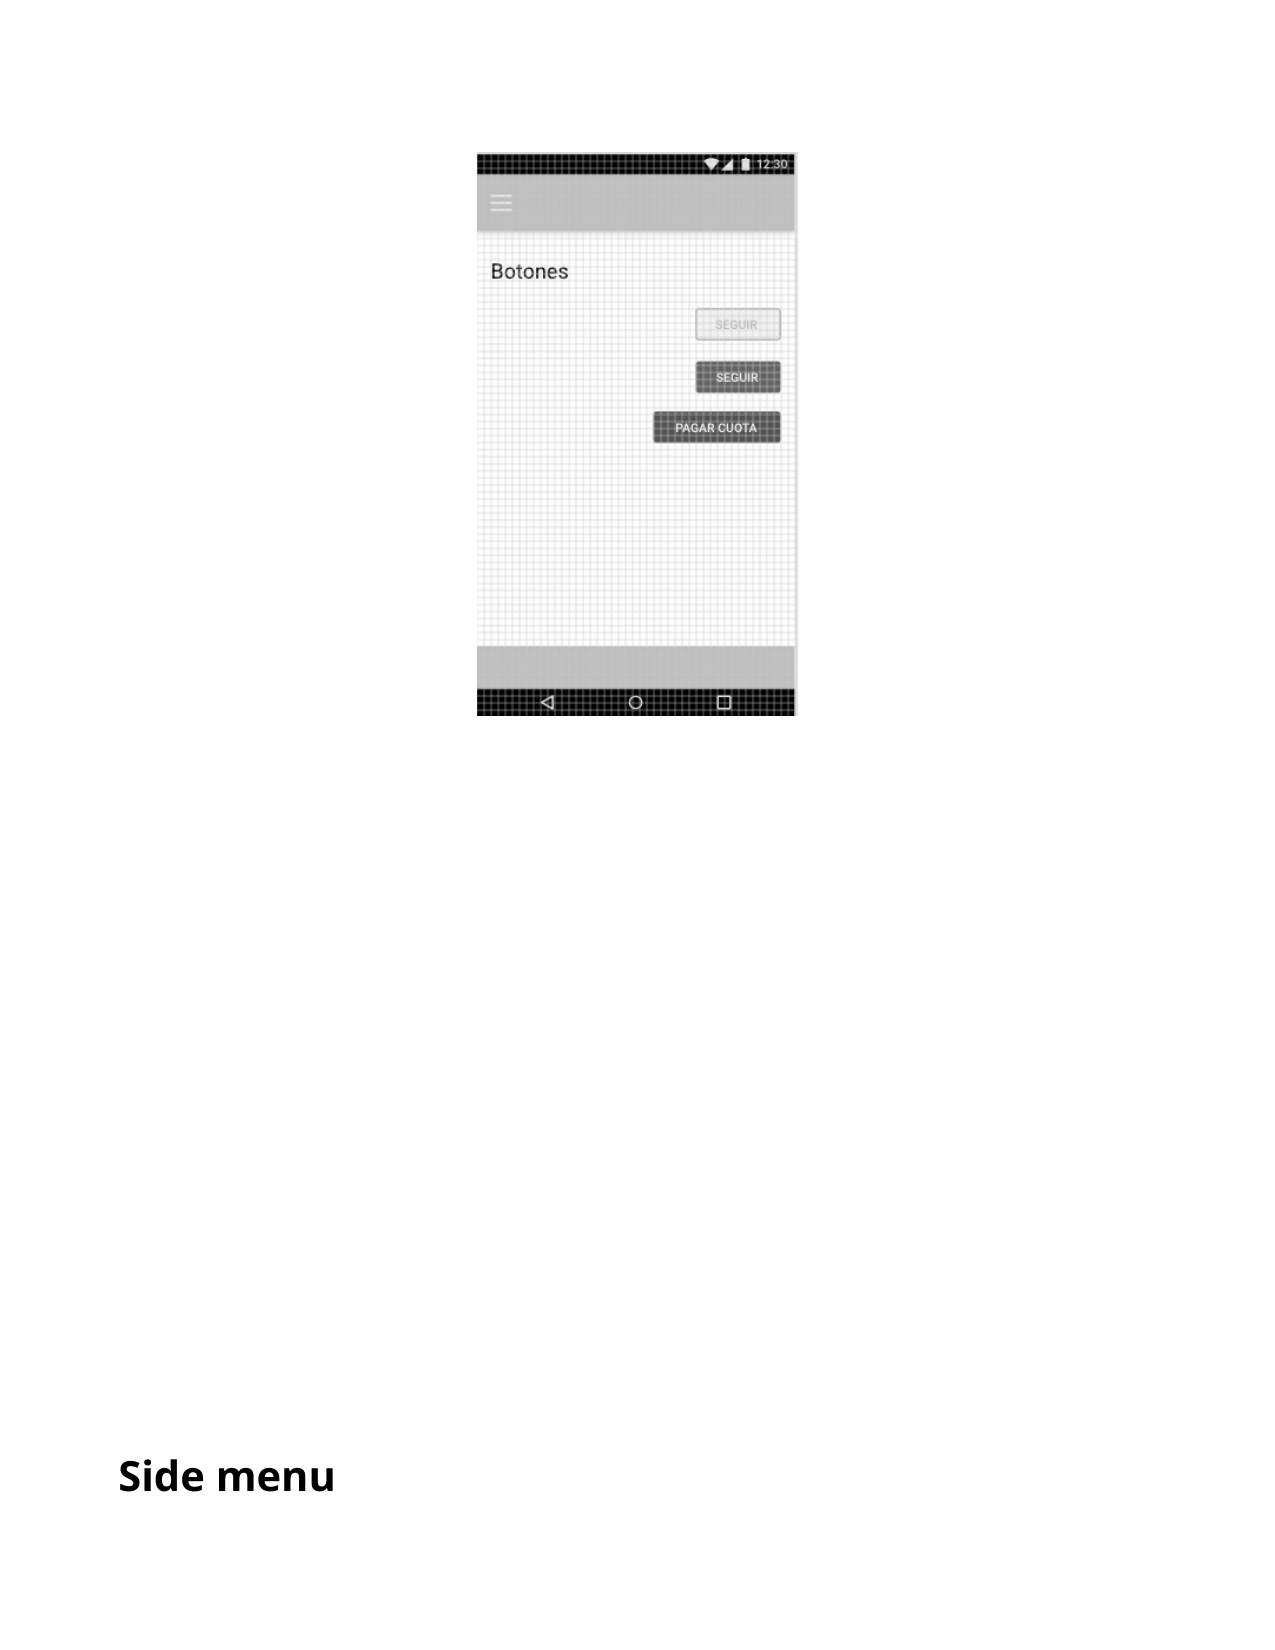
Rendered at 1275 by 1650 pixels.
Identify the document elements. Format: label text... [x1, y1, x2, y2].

text Side menu [118, 1447, 1157, 1503]
picture [477, 152, 799, 716]
